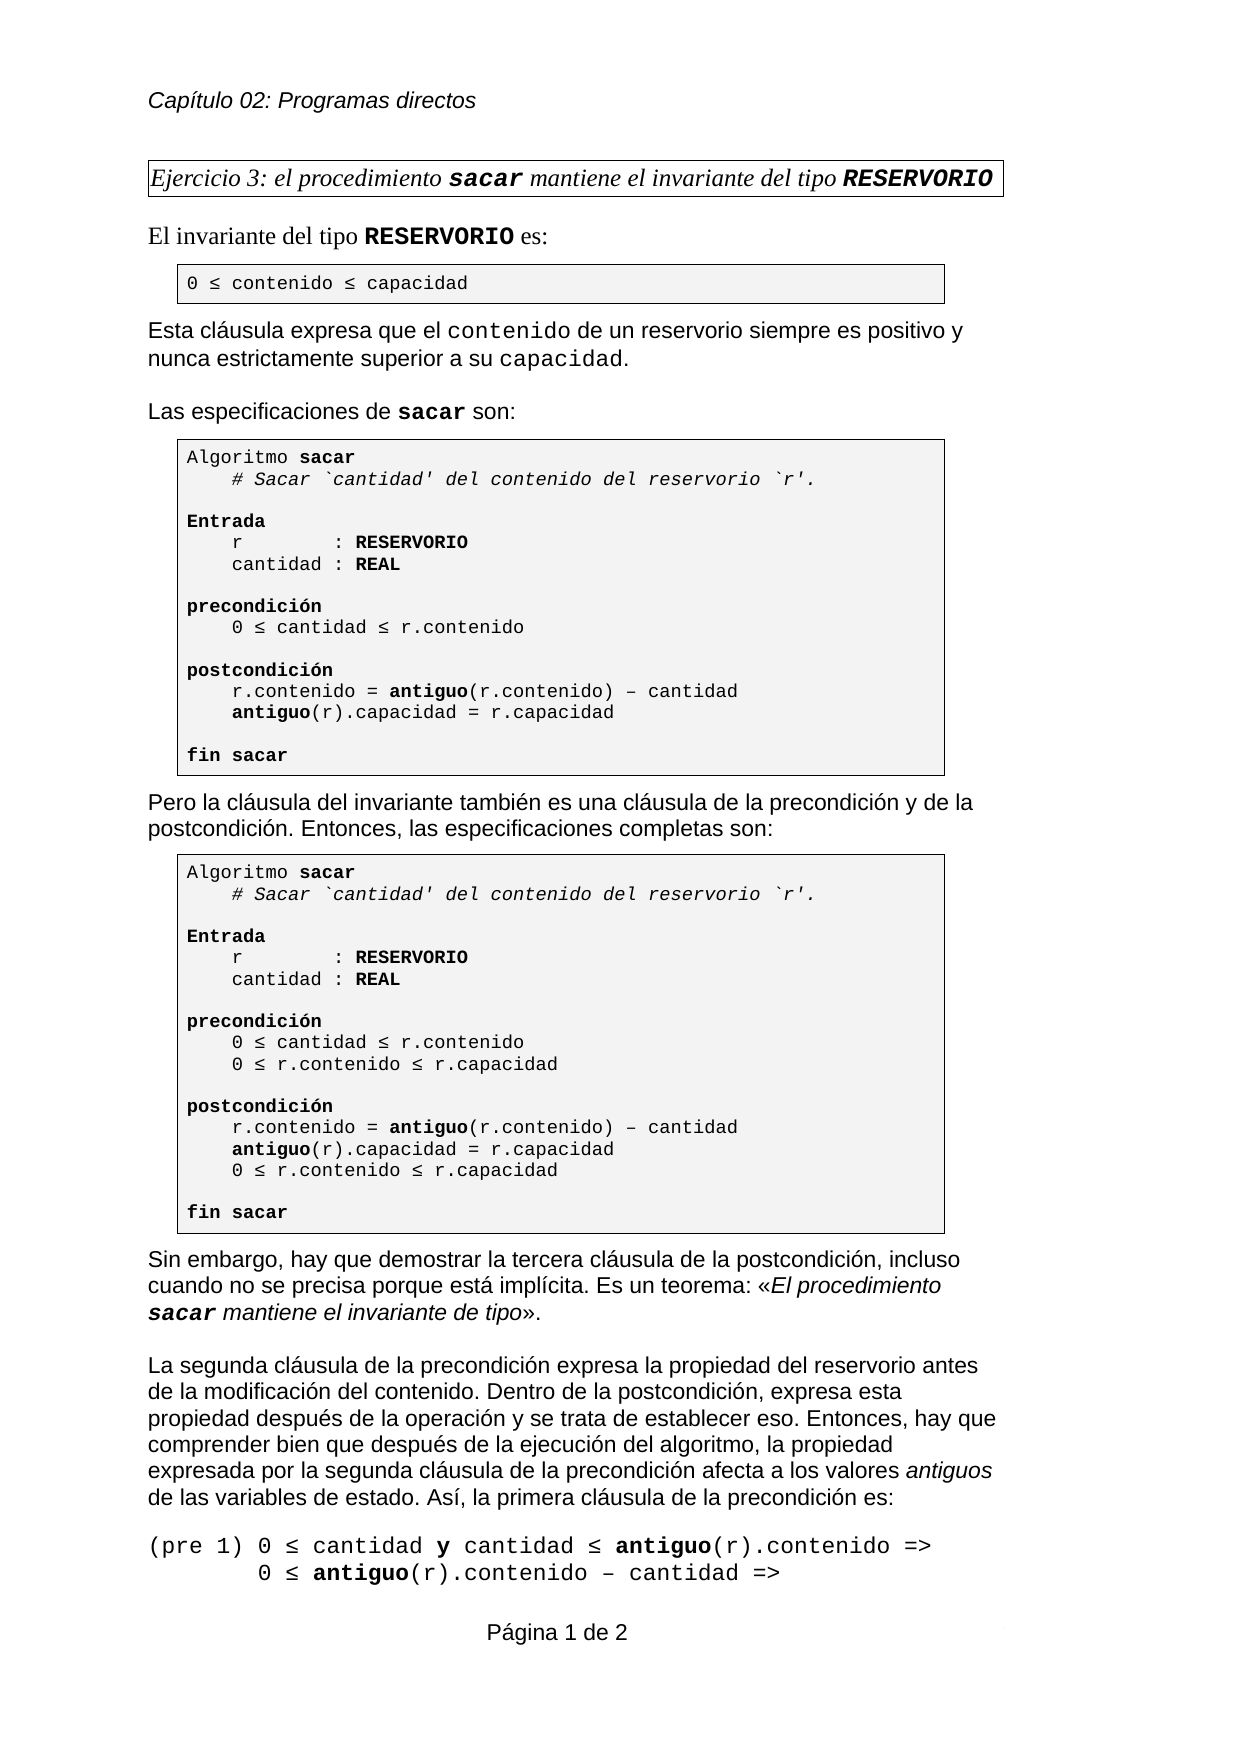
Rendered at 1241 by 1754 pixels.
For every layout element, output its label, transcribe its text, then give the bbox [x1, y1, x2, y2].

text La segunda cláusula de la precondición expresa la propiedad del reservorio antes de la modificación del contenido. Dentro de la postcondición, expresa esta propiedad después de la operación y se trata de establecer eso. Entonces, hay que comprender bien que después de la ejecución del algoritmo, la propiedad expresada por la segunda cláusula de la precondición afecta a los valores antiguos de las variables de estado. Así, la primera cláusula de la precondición es: [148, 1352, 1004, 1510]
text Pero la cláusula del invariante también es una cláusula de la precondición y de la postcondición. Entonces, las especificaciones completas son: [148, 789, 1004, 841]
text Algoritmo sacar # Sacar `cantidad' del contenido del reservorio `r'. Entrada r : RESERVORIO cantidad : REAL precondición 0 ≤ cantidad ≤ r.contenido 0 ≤ r.contenido ≤ r.capacidad postcondición r.contenido = antiguo(r.contenido) – cantidad antiguo(r).capacidad = r.capacidad 0 ≤ r.contenido ≤ r.capacidad fin sacar [178, 855, 944, 1233]
text Sin embargo, hay que demostrar la tercera cláusula de la postcondición, incluso cuando no se precisa porque está implícita. Es un teorema: «El procedimiento sacar mantiene el invariante de tipo». [148, 1246, 1004, 1327]
text Esta cláusula expresa que el contenido de un reservorio siempre es positivo y nunca estrictamente superior a su capacidad. [148, 317, 1004, 373]
text (pre 1) 0 ≤ cantidad y cantidad ≤ antiguo(r).contenido => 0 ≤ antiguo(r).contenido – cantidad => [148, 1535, 1004, 1587]
text El invariante del tipo RESERVORIO es: [148, 221, 1004, 252]
text 0 ≤ contenido ≤ capacidad [178, 265, 944, 303]
text Ejercicio 3: el procedimiento sacar mantiene el invariante del tipo RESERVORIO [149, 161, 1003, 196]
text Algoritmo sacar # Sacar `cantidad' del contenido del reservorio `r'. Entrada r : RESERVORIO cantidad : REAL precondición 0 ≤ cantidad ≤ r.contenido postcondición r.contenido = antiguo(r.contenido) – cantidad antiguo(r).capacidad = r.capacidad fin sacar [178, 440, 944, 775]
text Las especificaciones de sacar son: [148, 398, 1004, 426]
